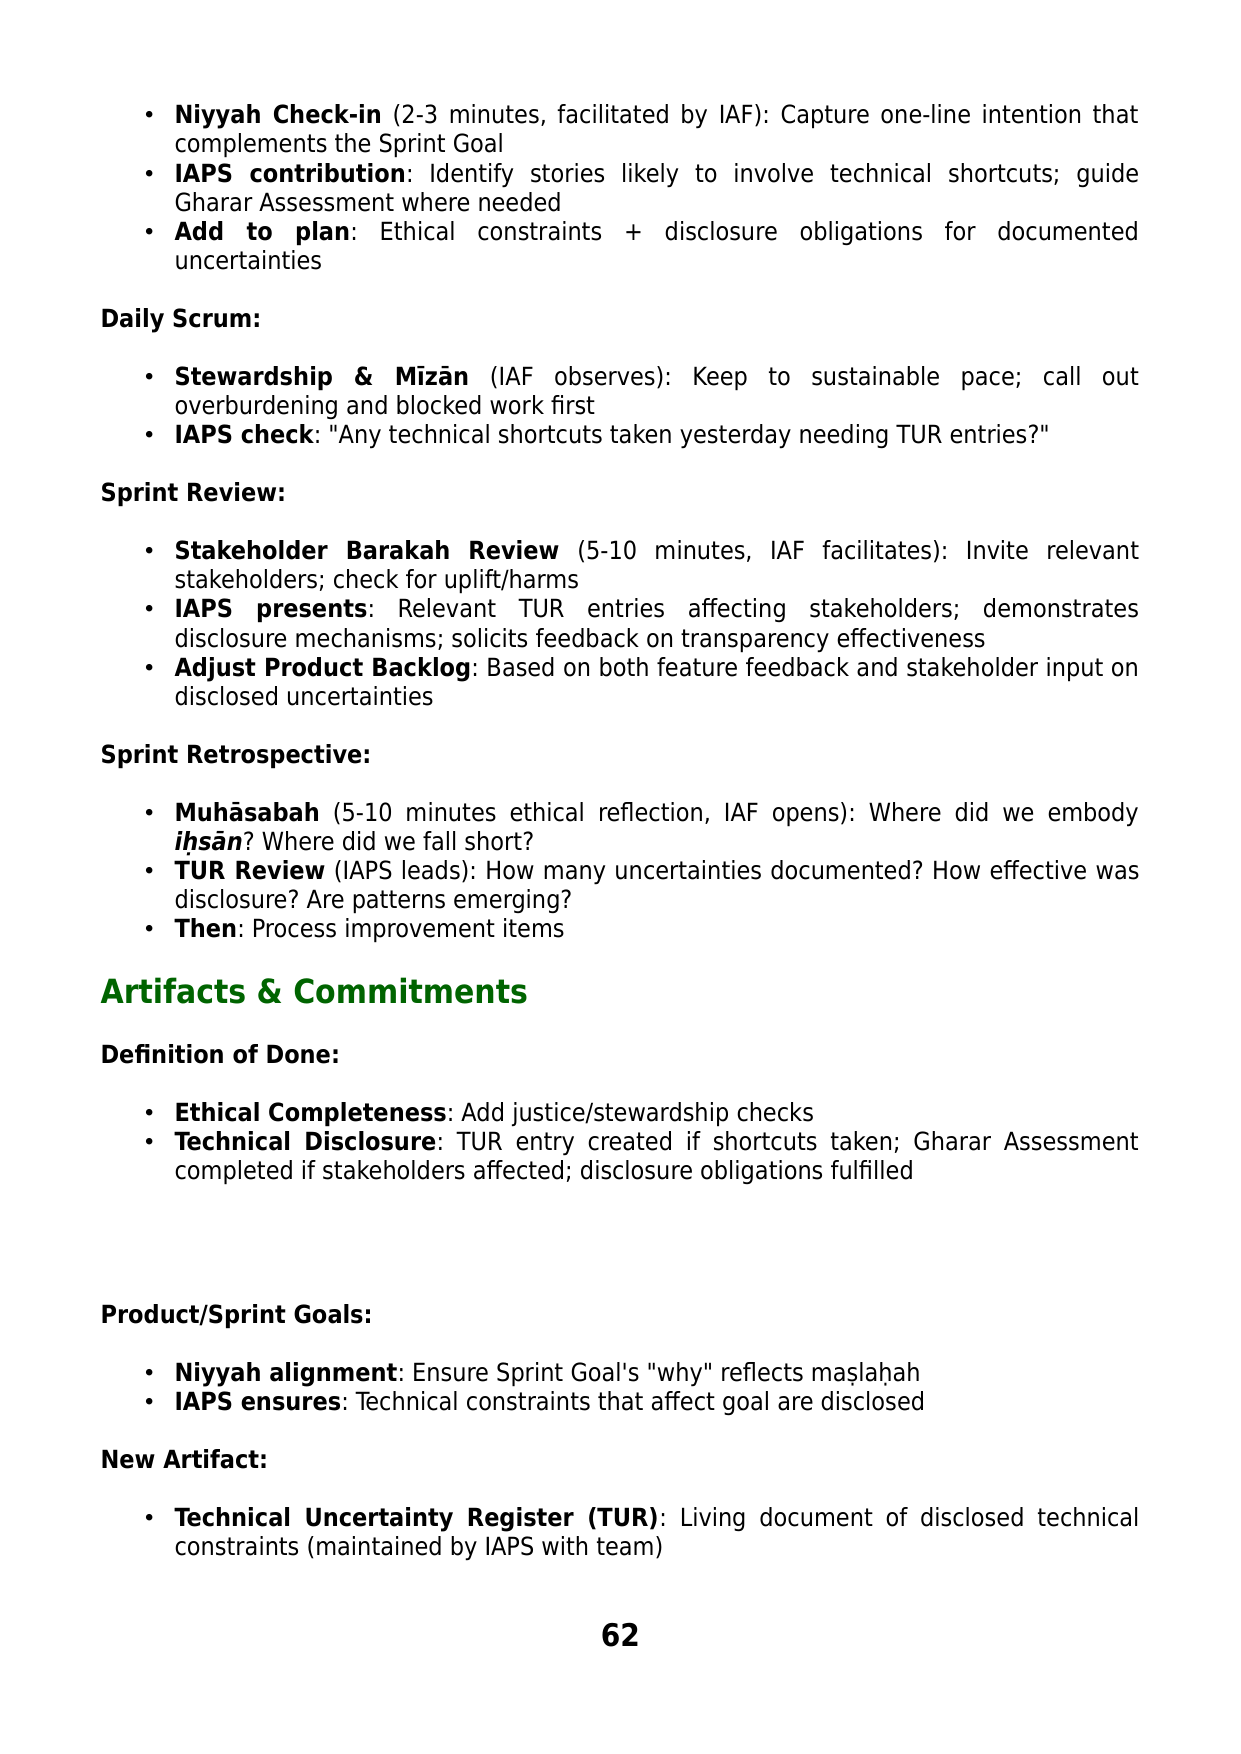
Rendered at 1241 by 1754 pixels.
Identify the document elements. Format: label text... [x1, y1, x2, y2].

list IAPS contribution: Identify stories likely to involve technical shortcuts; guide Gharar Assessment where needed [145, 159, 1140, 217]
list Niyyah Check-in (2-3 minutes, facilitated by IAF): Capture one-line intention that complements the Sprint Goal [145, 100, 1140, 159]
list Stewardship & Mīzān (IAF observes): Keep to sustainable pace; call out overburdening and blocked work first [145, 362, 1140, 420]
list Ethical Completeness: Add justice/stewardship checks [145, 1098, 1140, 1127]
text Sprint Review: [100, 478, 1140, 507]
text Sprint Retrospective: [100, 740, 1140, 769]
list IAPS ensures: Technical constraints that affect goal are disclosed [145, 1388, 1140, 1417]
text Daily Scrum: [100, 304, 1140, 333]
list Add to plan: Ethical constraints + disclosure obligations for documented uncertainties [145, 217, 1140, 275]
list IAPS presents: Relevant TUR entries affecting stakeholders; demonstrates disclosure mechanisms; solicits feedback on transparency effectiveness [145, 594, 1140, 653]
list Niyyah alignment: Ensure Sprint Goal's "why" reflects maṣlaḥah [145, 1358, 1140, 1388]
text Artifacts & Commitments [100, 972, 1140, 1011]
list Stakeholder Barakah Review (5-10 minutes, IAF facilitates): Invite relevant stakeholders; check for uplift/harms [145, 536, 1140, 594]
list TUR Review (IAPS leads): How many uncertainties documented? How effective was disclosure? Are patterns emerging? [145, 856, 1140, 914]
list IAPS check: "Any technical shortcuts taken yesterday needing TUR entries?" [145, 420, 1140, 449]
list Technical Disclosure: TUR entry created if shortcuts taken; Gharar Assessment completed if stakeholders affected; disclosure obligations fulfilled [145, 1127, 1140, 1186]
list Muhāsabah (5-10 minutes ethical reflection, IAF opens): Where did we embody iḥsān? Where did we fall short? [145, 798, 1140, 856]
list Then: Process improvement items [145, 914, 1140, 944]
text Product/Sprint Goals: [100, 1301, 1140, 1330]
list Technical Uncertainty Register (TUR): Living document of disclosed technical constraints (maintained by IAPS with team) [145, 1503, 1140, 1562]
text Definition of Done: [100, 1040, 1140, 1069]
list Adjust Product Backlog: Based on both feature feedback and stakeholder input on disclosed uncertainties [145, 653, 1140, 711]
text New Artifact: [100, 1446, 1140, 1475]
